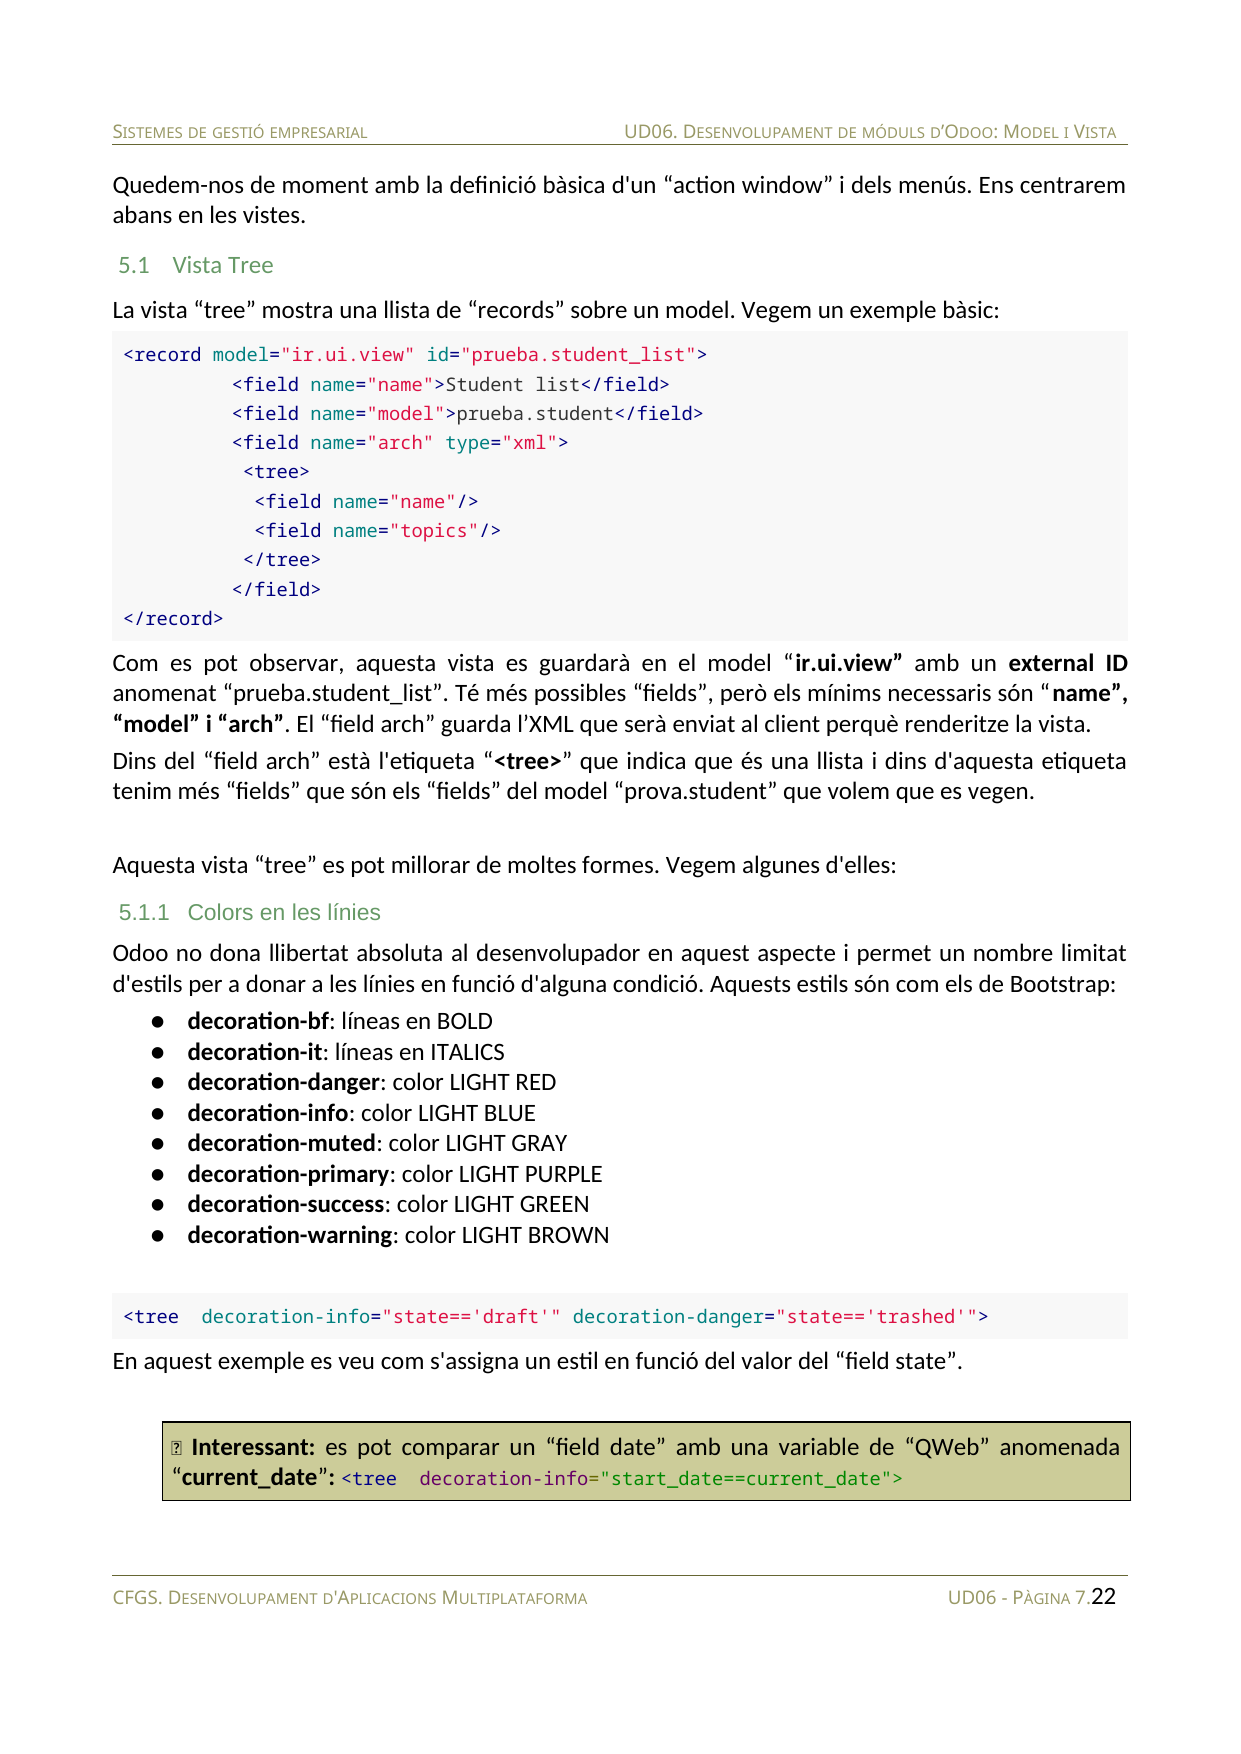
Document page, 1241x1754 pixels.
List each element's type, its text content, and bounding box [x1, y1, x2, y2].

list decoration-primary: color LIGHT PURPLE [150, 1158, 1128, 1188]
list decoration-warning: color LIGHT BROWN [150, 1219, 1128, 1249]
list decoration-danger: color LIGHT RED [150, 1066, 1128, 1097]
text Odoo no dona llibertat absoluta al desenvolupador en aquest aspecte i permet un nombre limitat d'estils per a donar a les línies en funció d'alguna condició. Aquests estils són com els de Bootstrap: [112, 938, 1128, 999]
text La vista “tree” mostra una llista de “records” sobre un model. Vegem un exemple bàsic: [112, 294, 1128, 325]
text Dins del “field arch” està l'etiqueta “<tree>” que indica que és una llista i dins d'aquesta etiqueta tenim més “fields” que són els “fields” del model “prova.student” que volem que es vegen. [112, 745, 1128, 806]
text En aquest exemple es veu com s'assigna un estil en funció del valor del “field state”. [112, 1345, 1128, 1376]
text Quedem-nos de moment amb la definició bàsica d'un “action window” i dels menús. Ens centrarem abans en les vistes. [112, 169, 1128, 230]
text Aquesta vista “tree” es pot millorar de moltes formes. Vegem algunes d'elles: [112, 849, 1128, 880]
list decoration-muted: color LIGHT GRAY [150, 1127, 1128, 1158]
text Com es pot observar, aquesta vista es guardarà en el model “ir.ui.view” amb un external ID anomenat “prueba.student_list”. Té més possibles “fields”, però els mínims necessaris són “name”, “model” i “arch”. El “field arch” guarda l’XML que serà enviat al client perquè renderitze la vista. [112, 647, 1128, 738]
table_header <tree decoration-info="state=='draft'" decoration-danger="state=='trashed'"> [112, 1293, 1128, 1339]
table_header <record model="ir.ui.view" id="prueba.student_list"> <field name="name">Student list</field> <field name="model">prueba.student</field> <field name="arch" type="xml"> <tree> <field name="name"/> <field name="topics"/> </tree> </field> </record> [112, 331, 1128, 641]
subtitle Colors en les línies [112, 899, 1128, 925]
list decoration-bf: líneas en BOLD [150, 1005, 1128, 1036]
list decoration-it: líneas en ITALICS [150, 1036, 1128, 1066]
text 💬 Interessant: es pot comparar un “field date” amb una variable de “QWeb” anomenada “current_date”: <tree decoration-info="start_date==current_date"> [163, 1423, 1130, 1500]
list decoration-info: color LIGHT BLUE [150, 1097, 1128, 1127]
subtitle Vista Tree [112, 249, 1128, 279]
list decoration-success: color LIGHT GREEN [150, 1188, 1128, 1219]
